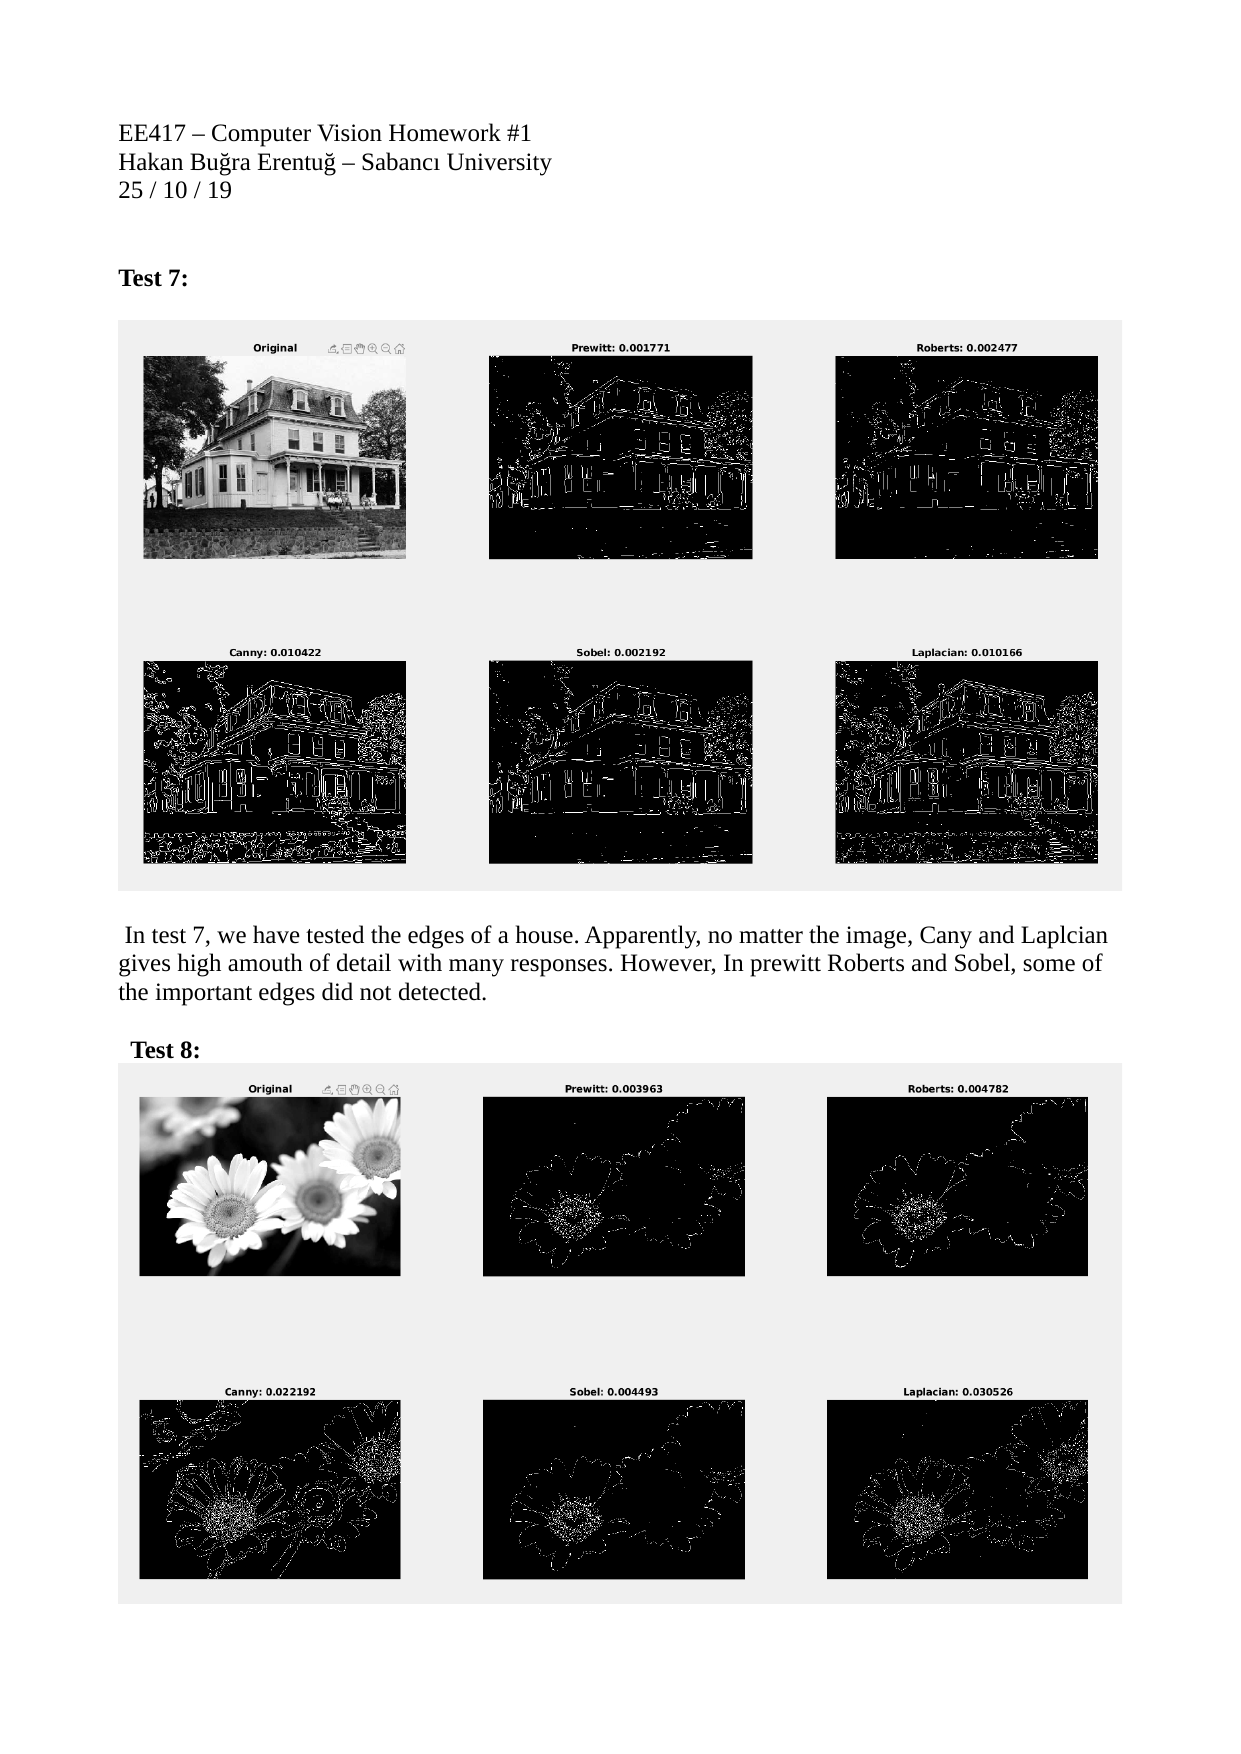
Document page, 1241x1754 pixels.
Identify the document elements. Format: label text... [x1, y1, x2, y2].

text In test 7, we have tested the edges of a house. Apparently, no matter the image, Cany and Laplcian gives high amouth of detail with many responses. However, In prewitt Roberts and Sobel, some of the important edges did not detected. [118, 920, 1122, 1006]
text Test 8: [118, 1035, 1122, 1063]
text Test 7: [118, 263, 1122, 291]
picture [118, 320, 1123, 891]
picture [118, 1063, 1123, 1604]
